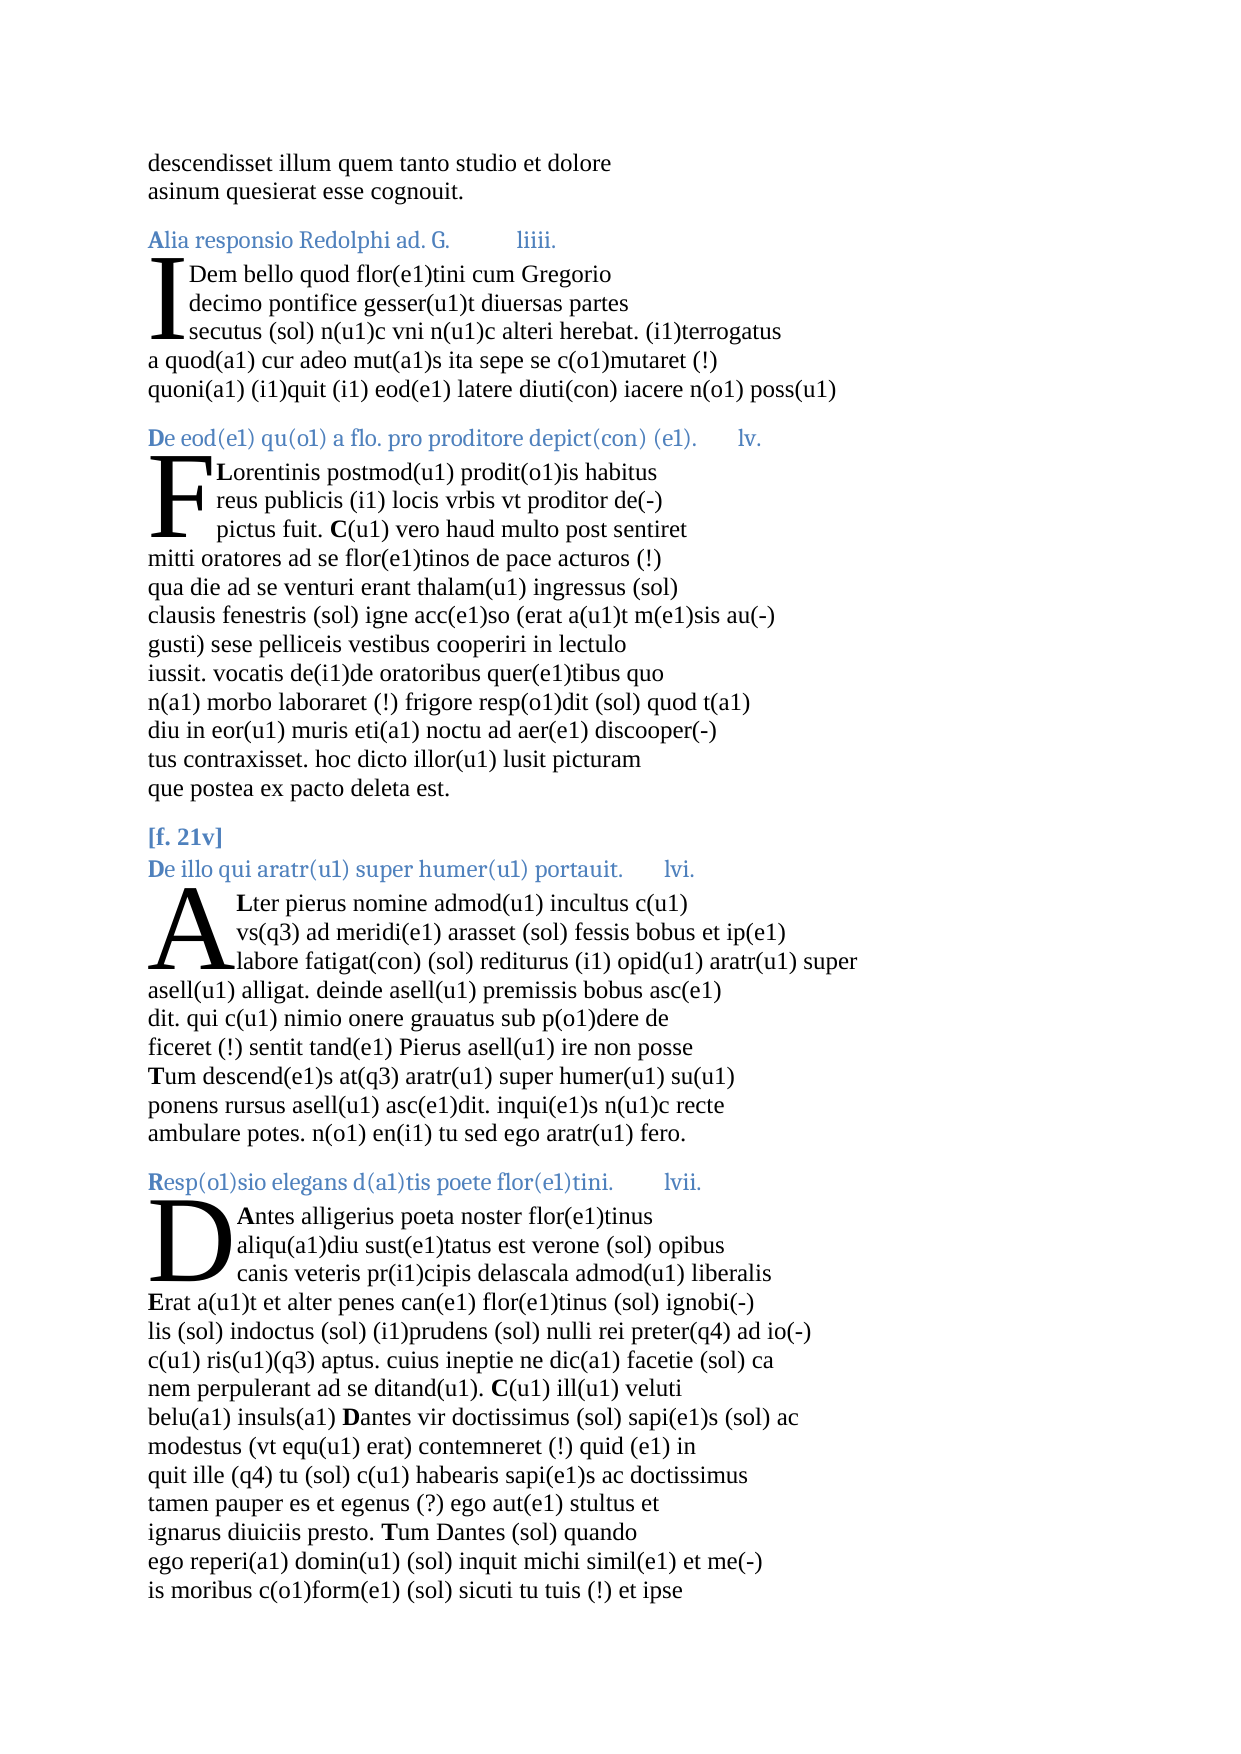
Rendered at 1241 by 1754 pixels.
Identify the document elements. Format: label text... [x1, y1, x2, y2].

text FLorentinis postmod(u1) prodit(o1)is habitus reus publicis (i1) locis vrbis vt proditor de(-) pictus fuit. C(u1) vero haud multo post sentiret mitti oratores ad se flor(e1)tinos de pace acturos (!) qua die ad se venturi erant thalam(u1) ingressus (sol) clausis fenestris (sol) igne acc(e1)so (erat a(u1)t m(e1)sis au(-) gusti) sese pelliceis vestibus cooperiri in lectulo iussit. vocatis de(i1)de oratoribus quer(e1)tibus quo n(a1) morbo laboraret (!) frigore resp(o1)dit (sol) quod t(a1) diu in eor(u1) muris eti(a1) noctu ad aer(e1) discooper(-) tus contraxisset. hoc dicto illor(u1) lusit picturam que postea ex pacto deleta est. [148, 457, 1093, 802]
text descendisset illum quem tanto studio et dolore asinum quesierat esse cognouit. [148, 148, 1093, 205]
subtitle Alia responsio Redolphi ad. G. liiii. [148, 226, 1093, 255]
subtitle [f. 21v] De illo qui aratr(u1) super humer(u1) portauit. lvi. [148, 822, 1093, 884]
subtitle De eod(e1) qu(o1) a flo. pro proditore depict(con) (e1). lv. [148, 423, 1093, 452]
text IDem bello quod flor(e1)tini cum Gregorio decimo pontifice gesser(u1)t diuersas partes secutus (sol) n(u1)c vni n(u1)c alteri herebat. (i1)terrogatus a quod(a1) cur adeo mut(a1)s ita sepe se c(o1)mutaret (!) quoni(a1) (i1)quit (i1) eod(e1) latere diuti(con) iacere n(o1) poss(u1) [148, 259, 1093, 403]
text ALter pierus nomine admod(u1) incultus c(u1) vs(q3) ad meridi(e1) arasset (sol) fessis bobus et ip(e1) labore fatigat(con) (sol) rediturus (i1) opid(u1) aratr(u1) super asell(u1) alligat. deinde asell(u1) premissis bobus asc(e1) dit. qui c(u1) nimio onere grauatus sub p(o1)dere de ficeret (!) sentit tand(e1) Pierus asell(u1) ire non posse Tum descend(e1)s at(q3) aratr(u1) super humer(u1) su(u1) ponens rursus asell(u1) asc(e1)dit. inqui(e1)s n(u1)c recte ambulare potes. n(o1) en(i1) tu sed ego aratr(u1) fero. [148, 888, 1093, 1147]
subtitle Resp(o1)sio elegans d(a1)tis poete flor(e1)tini. lvii. [148, 1168, 1093, 1197]
text DAntes alligerius poeta noster flor(e1)tinus aliqu(a1)diu sust(e1)tatus est verone (sol) opibus canis veteris pr(i1)cipis delascala admod(u1) liberalis Erat a(u1)t et alter penes can(e1) flor(e1)tinus (sol) ignobi(-) lis (sol) indoctus (sol) (i1)prudens (sol) nulli rei preter(q4) ad io(-) c(u1) ris(u1)(q3) aptus. cuius ineptie ne dic(a1) facetie (sol) ca nem perpulerant ad se ditand(u1). C(u1) ill(u1) veluti belu(a1) insuls(a1) Dantes vir doctissimus (sol) sapi(e1)s (sol) ac modestus (vt equ(u1) erat) contemneret (!) quid (e1) in quit ille (q4) tu (sol) c(u1) habearis sapi(e1)s ac doctissimus tamen pauper es et egenus (?) ego aut(e1) stultus et ignarus diuiciis presto. Tum Dantes (sol) quando ego reperi(a1) domin(u1) (sol) inquit michi simil(e1) et me(-) is moribus c(o1)form(e1) (sol) sicuti tu tuis (!) et ipse [148, 1201, 1093, 1603]
